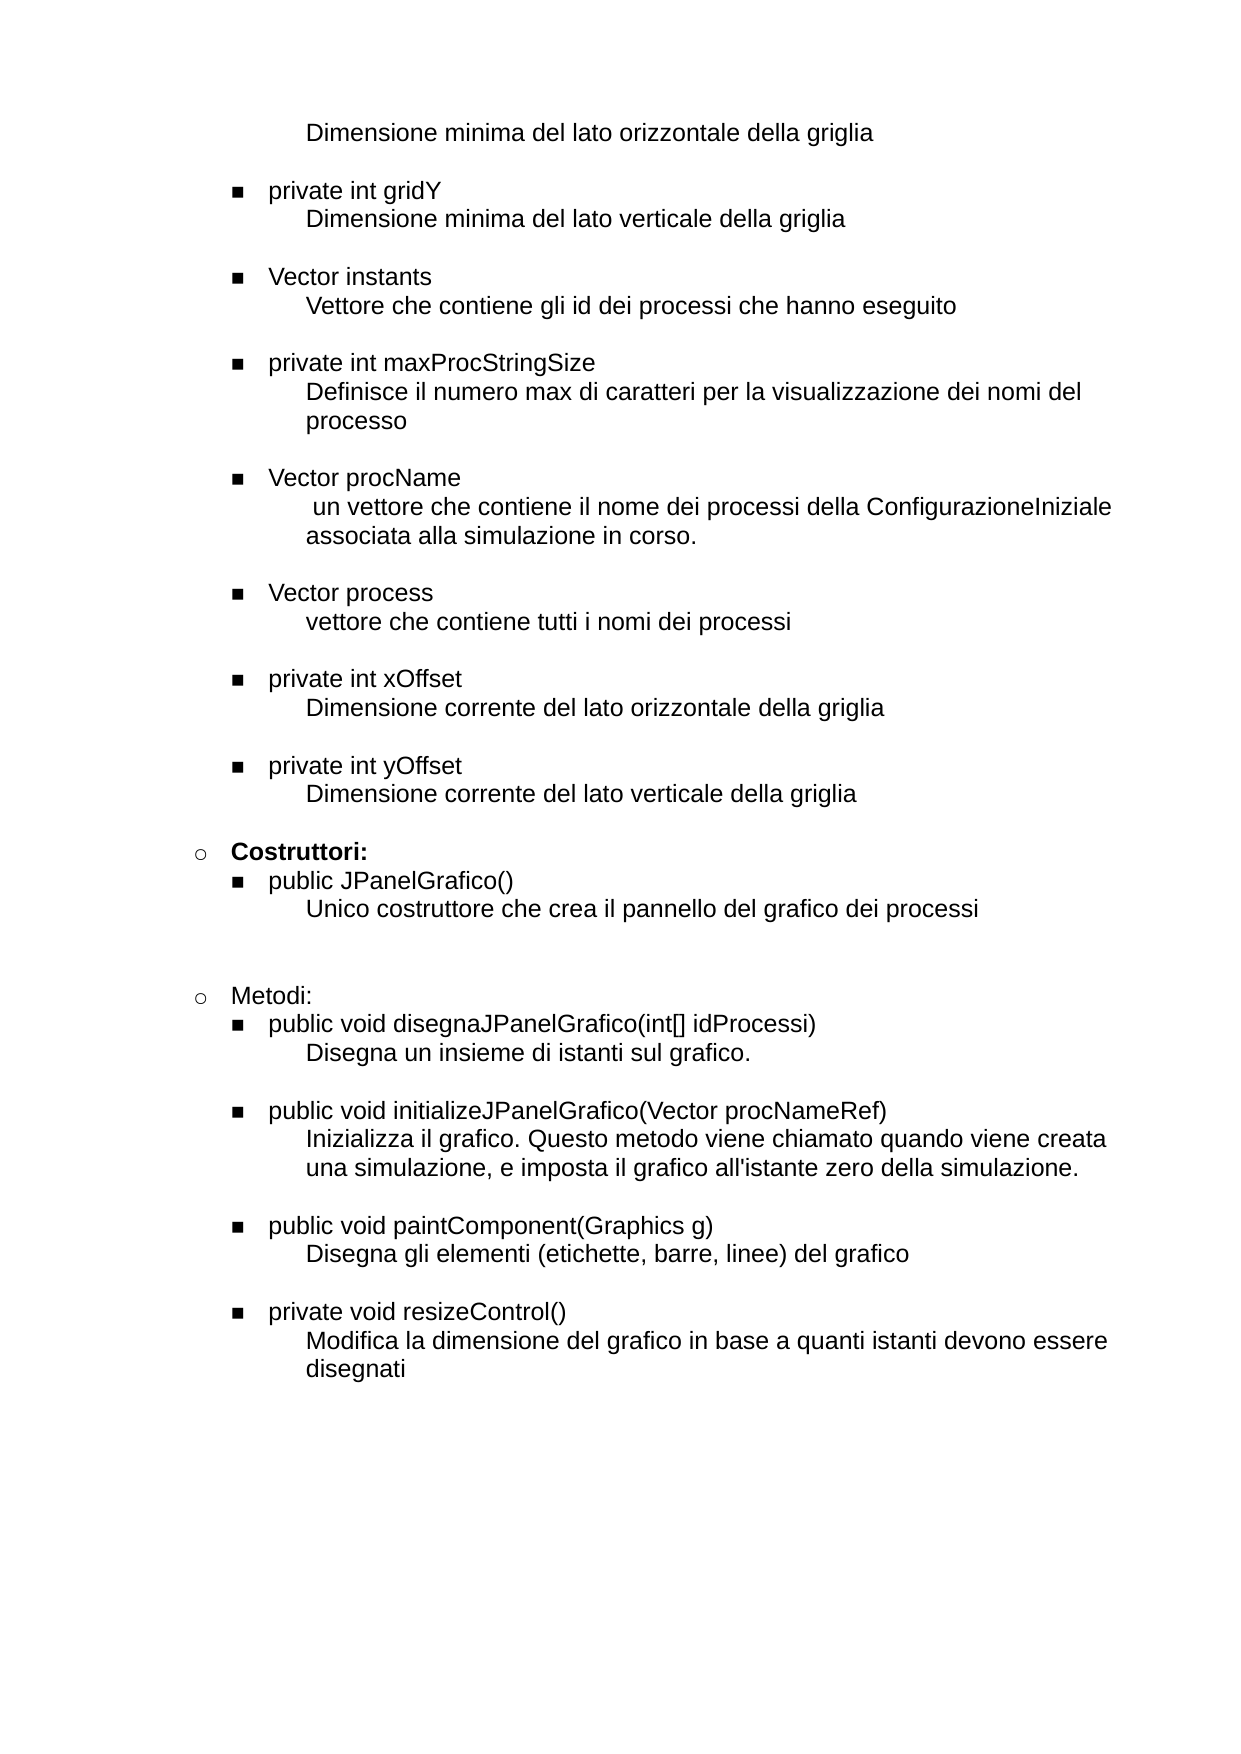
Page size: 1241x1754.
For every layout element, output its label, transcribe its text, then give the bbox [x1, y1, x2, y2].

list Vettore che contiene gli id dei processi che hanno eseguito [268, 291, 1122, 319]
list private int xOffset [231, 664, 1122, 693]
list Disegna un insieme di istanti sul grafico. [268, 1038, 1122, 1067]
list private void resizeControl() [231, 1297, 1122, 1326]
list Costruttori: [193, 837, 1122, 866]
list Vector process [231, 578, 1122, 607]
list un vettore che contiene il nome dei processi della ConfigurazioneIniziale associata alla simulazione in corso. [268, 492, 1122, 549]
list public void paintComponent(Graphics g) [231, 1211, 1122, 1239]
list Inizializza il grafico. Questo metodo viene chiamato quando viene creata una simulazione, e imposta il grafico all'istante zero della simulazione. [268, 1124, 1122, 1182]
list Vector procName [231, 463, 1122, 492]
list Definisce il numero max di caratteri per la visualizzazione dei nomi del processo [268, 377, 1122, 434]
list Disegna gli elementi (etichette, barre, linee) del grafico [268, 1239, 1122, 1268]
list Dimensione corrente del lato orizzontale della griglia [268, 693, 1122, 722]
list Modifica la dimensione del grafico in base a quanti istanti devono essere disegnati [268, 1326, 1122, 1383]
list Dimensione minima del lato orizzontale della griglia [268, 118, 1122, 147]
list Dimensione corrente del lato verticale della griglia [268, 779, 1122, 808]
list Metodi: [193, 981, 1122, 1009]
list Dimensione minima del lato verticale della griglia [268, 204, 1122, 233]
list private int yOffset [231, 751, 1122, 779]
list Vector instants [231, 262, 1122, 291]
list public void initializeJPanelGrafico(Vector procNameRef) [231, 1096, 1122, 1124]
list Unico costruttore che crea il pannello del grafico dei processi [268, 894, 1122, 923]
list public void disegnaJPanelGrafico(int[] idProcessi) [231, 1009, 1122, 1038]
list private int maxProcStringSize [231, 348, 1122, 377]
list public JPanelGrafico() [231, 866, 1122, 894]
list private int gridY [231, 176, 1122, 204]
list vettore che contiene tutti i nomi dei processi [268, 607, 1122, 636]
